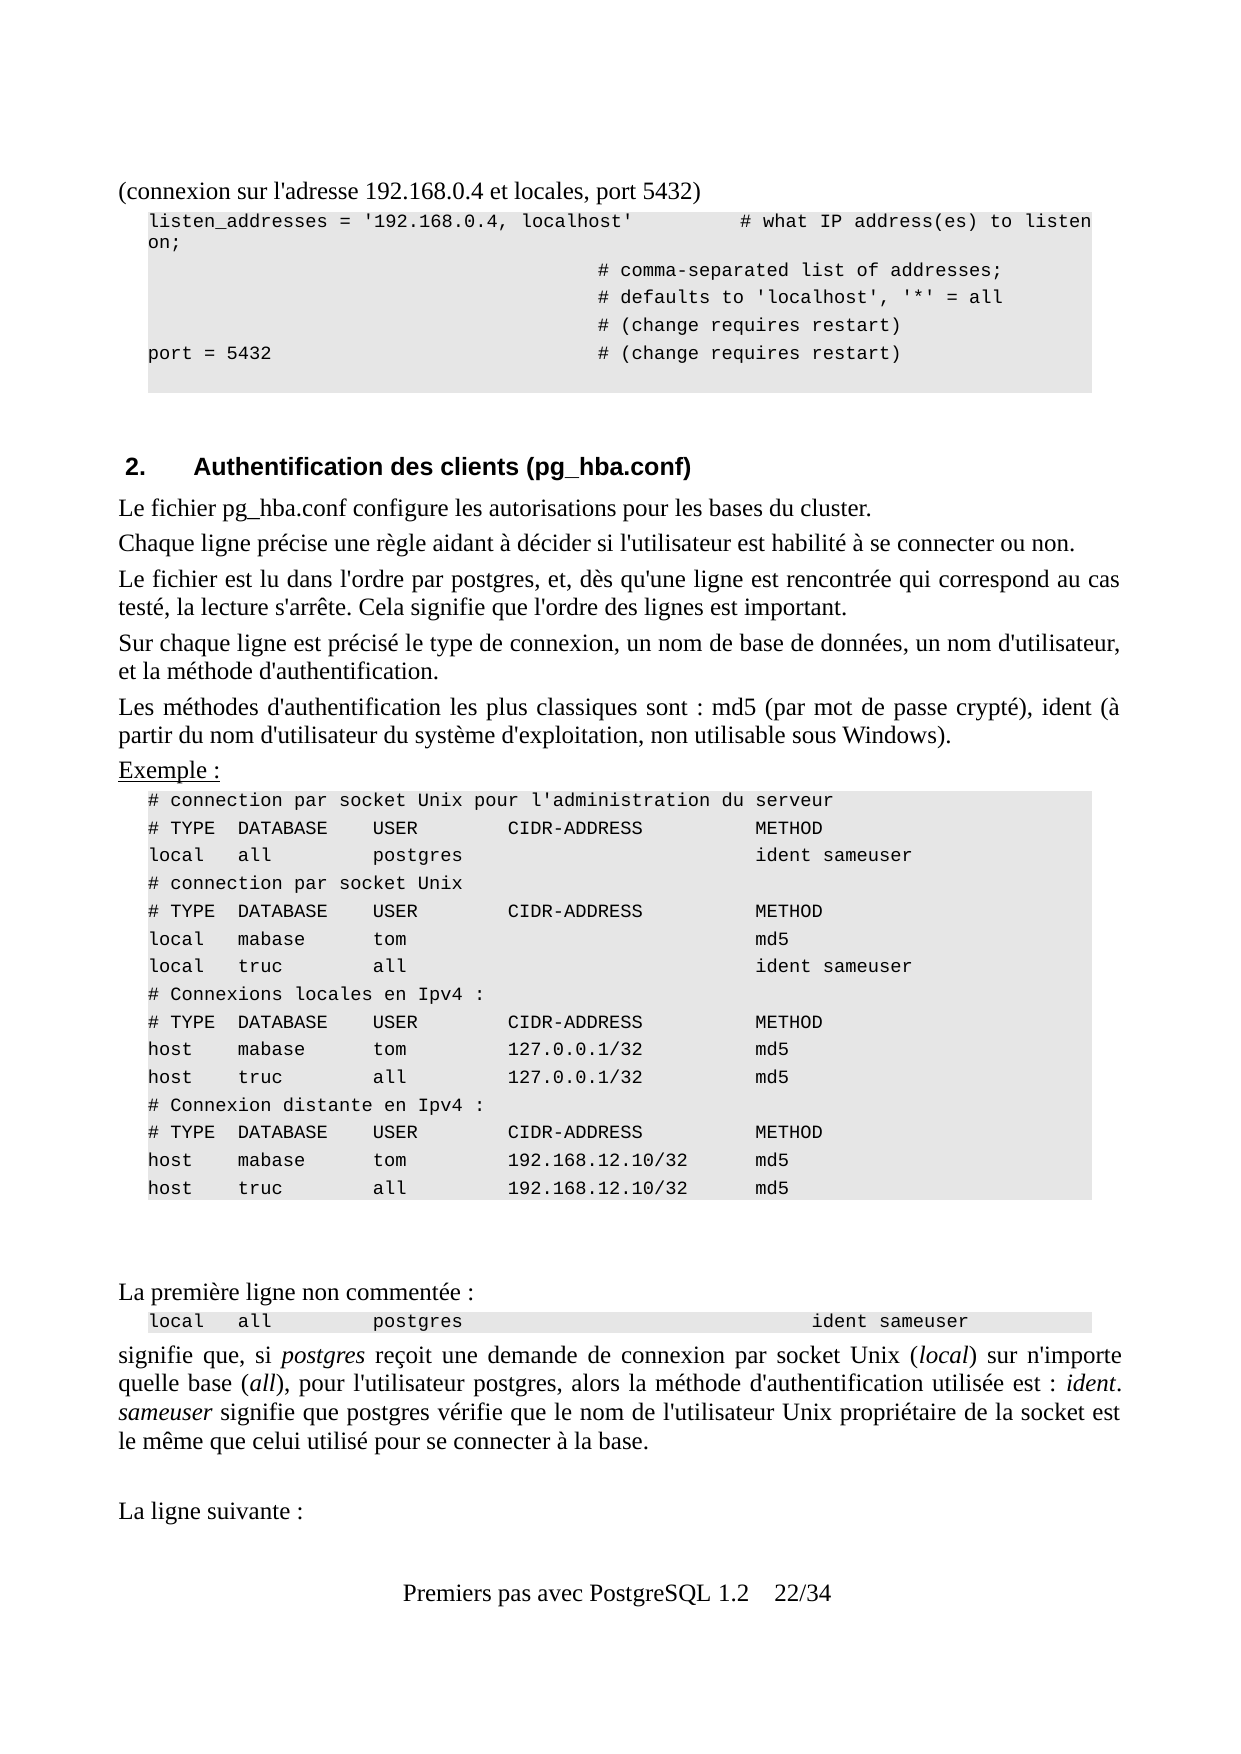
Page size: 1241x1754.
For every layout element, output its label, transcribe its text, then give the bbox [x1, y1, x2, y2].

text Exemple : [118, 756, 1122, 784]
text listen_addresses = '192.168.0.4, localhost' # what IP address(es) to listen on; [148, 212, 1092, 254]
subtitle Authentification des clients (pg_hba.conf) [118, 452, 1122, 481]
text La première ligne non commentée : [118, 1277, 1122, 1306]
text # (change requires restart) [148, 316, 1092, 337]
text Sur chaque ligne est précisé le type de connexion, un nom de base de données, un nom d'utilisateur, et la méthode d'authentification. [118, 628, 1122, 685]
text Chaque ligne précise une règle aidant à décider si l'utilisateur est habilité à se connecter ou non. [118, 528, 1122, 557]
text local mabase tom md5 [148, 929, 1092, 951]
text # connection par socket Unix [148, 874, 1092, 895]
text (connexion sur l'adresse 192.168.0.4 et locales, port 5432) [118, 176, 1122, 205]
text host truc all 192.168.12.10/32 md5 [148, 1179, 1092, 1200]
text signifie que, si postgres reçoit une demande de connexion par socket Unix (local) sur n'importe quelle base (all), pour l'utilisateur postgres, alors la méthode d'authentification utilisée est : ident. sameuser signifie que postgres vérifie que le nom de l'utilisateur Unix propriétaire de la socket est le même que celui utilisé pour se connecter à la base. [118, 1340, 1122, 1455]
text # comma-separated list of addresses; [148, 261, 1092, 282]
text # TYPE DATABASE USER CIDR-ADDRESS METHOD [148, 1123, 1092, 1144]
text # Connexions locales en Ipv4 : [148, 985, 1092, 1006]
text local all postgres ident sameuser [148, 1312, 1092, 1333]
text La ligne suivante : [118, 1496, 1122, 1525]
text # TYPE DATABASE USER CIDR-ADDRESS METHOD [148, 902, 1092, 923]
text Le fichier est lu dans l'ordre par postgres, et, dès qu'une ligne est rencontrée qui correspond au cas testé, la lecture s'arrête. Cela signifie que l'ordre des lignes est important. [118, 564, 1122, 621]
text # connection par socket Unix pour l'administration du serveur [148, 791, 1092, 812]
text host truc all 127.0.0.1/32 md5 [148, 1068, 1092, 1089]
text local all postgres ident sameuser [148, 846, 1092, 867]
text host mabase tom 127.0.0.1/32 md5 [148, 1040, 1092, 1061]
text # Connexion distante en Ipv4 : [148, 1096, 1092, 1117]
text # TYPE DATABASE USER CIDR-ADDRESS METHOD [148, 818, 1092, 840]
text Les méthodes d'authentification les plus classiques sont : md5 (par mot de passe crypté), ident (à partir du nom d'utilisateur du système d'exploitation, non utilisable sous Windows). [118, 692, 1122, 749]
text local truc all ident sameuser [148, 957, 1092, 978]
text host mabase tom 192.168.12.10/32 md5 [148, 1151, 1092, 1172]
text Le fichier pg_hba.conf configure les autorisations pour les bases du cluster. [118, 493, 1122, 522]
text # defaults to 'localhost', '*' = all [148, 288, 1092, 309]
text # TYPE DATABASE USER CIDR-ADDRESS METHOD [148, 1012, 1092, 1034]
text port = 5432 # (change requires restart) [148, 344, 1092, 365]
